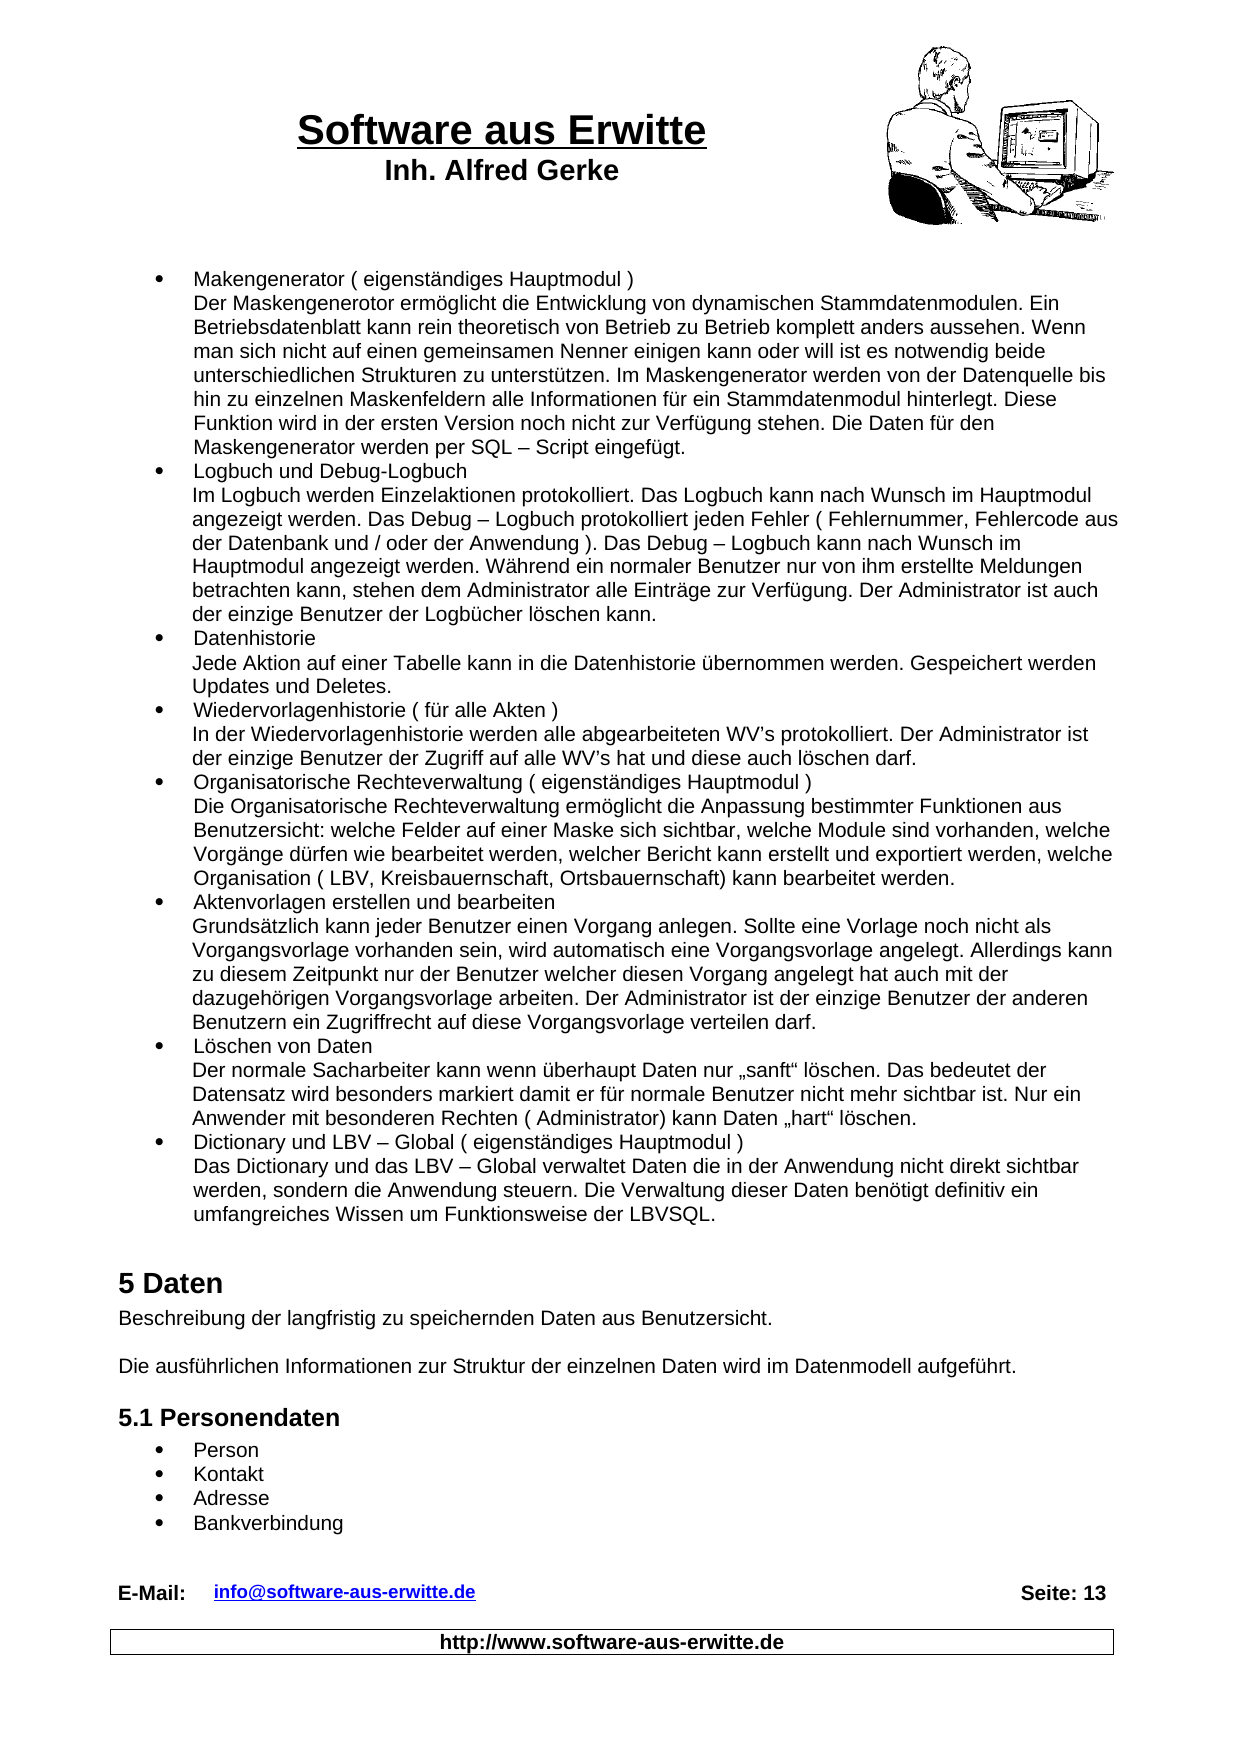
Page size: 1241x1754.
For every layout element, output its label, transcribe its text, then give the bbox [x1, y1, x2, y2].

list Kontakt [156, 1462, 1122, 1486]
list Logbuch und Debug-Logbuch [156, 458, 1122, 482]
list Wiedervorlagenhistorie ( für alle Akten ) [156, 698, 1122, 722]
text Der normale Sacharbeiter kann wenn überhaupt Daten nur „sanft“ löschen. Das bedeutet der Datensatz wird besonders markiert damit er für normale Benutzer nicht mehr sichtbar ist. Nur ein Anwender mit besonderen Rechten ( Administrator) kann Daten „hart“ löschen. [192, 1058, 1122, 1130]
list Makengenerator ( eigenständiges Hauptmodul ) [156, 267, 1122, 291]
list Aktenvorlagen erstellen und bearbeiten [156, 890, 1122, 914]
list Löschen von Daten [156, 1034, 1122, 1058]
list Bankverbindung [156, 1510, 1122, 1534]
picture [886, 46, 1116, 226]
text Die Organisatorische Rechteverwaltung ermöglicht die Anpassung bestimmter Funktionen aus Benutzersicht: welche Felder auf einer Maske sich sichtbar, welche Module sind vorhanden, welche Vorgänge dürfen wie bearbeitet werden, welcher Bericht kann erstellt und exportiert werden, welche Organisation ( LBV, Kreisbauernschaft, Ortsbauernschaft) kann bearbeitet werden. [193, 794, 1122, 890]
list Person [156, 1438, 1122, 1462]
subtitle 5 Daten [118, 1266, 1122, 1300]
text Jede Aktion auf einer Tabelle kann in die Datenhistorie übernommen werden. Gespeichert werden Updates und Deletes. [192, 650, 1122, 698]
text Das Dictionary und das LBV – Global verwaltet Daten die in der Anwendung nicht direkt sichtbar werden, sondern die Anwendung steuern. Die Verwaltung dieser Daten benötigt definitiv ein umfangreiches Wissen um Funktionsweise der LBVSQL. [193, 1154, 1122, 1226]
subtitle 5.1 Personendaten [118, 1403, 1122, 1432]
text Im Logbuch werden Einzelaktionen protokolliert. Das Logbuch kann nach Wunsch im Hauptmodul angezeigt werden. Das Debug – Logbuch protokolliert jeden Fehler ( Fehlernummer, Fehlercode aus der Datenbank und / oder der Anwendung ). Das Debug – Logbuch kann nach Wunsch im Hauptmodul angezeigt werden. Während ein normaler Benutzer nur von ihm erstellte Meldungen betrachten kann, stehen dem Administrator alle Einträge zur Verfügung. Der Administrator ist auch der einzige Benutzer der Logbücher löschen kann. [192, 482, 1122, 626]
list Dictionary und LBV – Global ( eigenständiges Hauptmodul ) [156, 1130, 1122, 1154]
text Beschreibung der langfristig zu speichernden Daten aus Benutzersicht. [118, 1306, 1122, 1330]
text Der Maskengenerotor ermöglicht die Entwicklung von dynamischen Stammdatenmodulen. Ein Betriebsdatenblatt kann rein theoretisch von Betrieb zu Betrieb komplett anders aussehen. Wenn man sich nicht auf einen gemeinsamen Nenner einigen kann oder will ist es notwendig beide unterschiedlichen Strukturen zu unterstützen. Im Maskengenerator werden von der Datenquelle bis hin zu einzelnen Maskenfeldern alle Informationen für ein Stammdatenmodul hinterlegt. Diese Funktion wird in der ersten Version noch nicht zur Verfügung stehen. Die Daten für den Maskengenerator werden per SQL – Script eingefügt. [193, 291, 1122, 458]
list Adresse [156, 1486, 1122, 1510]
text Grundsätzlich kann jeder Benutzer einen Vorgang anlegen. Sollte eine Vorlage noch nicht als Vorgangsvorlage vorhanden sein, wird automatisch eine Vorgangsvorlage angelegt. Allerdings kann zu diesem Zeitpunkt nur der Benutzer welcher diesen Vorgang angelegt hat auch mit der dazugehörigen Vorgangsvorlage arbeiten. Der Administrator ist der einzige Benutzer der anderen Benutzern ein Zugriffrecht auf diese Vorgangsvorlage verteilen darf. [192, 914, 1122, 1034]
text Die ausführlichen Informationen zur Struktur der einzelnen Daten wird im Datenmodell aufgeführt. [118, 1354, 1122, 1378]
list Datenhistorie [156, 626, 1122, 650]
text In der Wiedervorlagenhistorie werden alle abgearbeiteten WV’s protokolliert. Der Administrator ist der einzige Benutzer der Zugriff auf alle WV’s hat und diese auch löschen darf. [192, 722, 1122, 770]
list Organisatorische Rechteverwaltung ( eigenständiges Hauptmodul ) [156, 770, 1122, 794]
